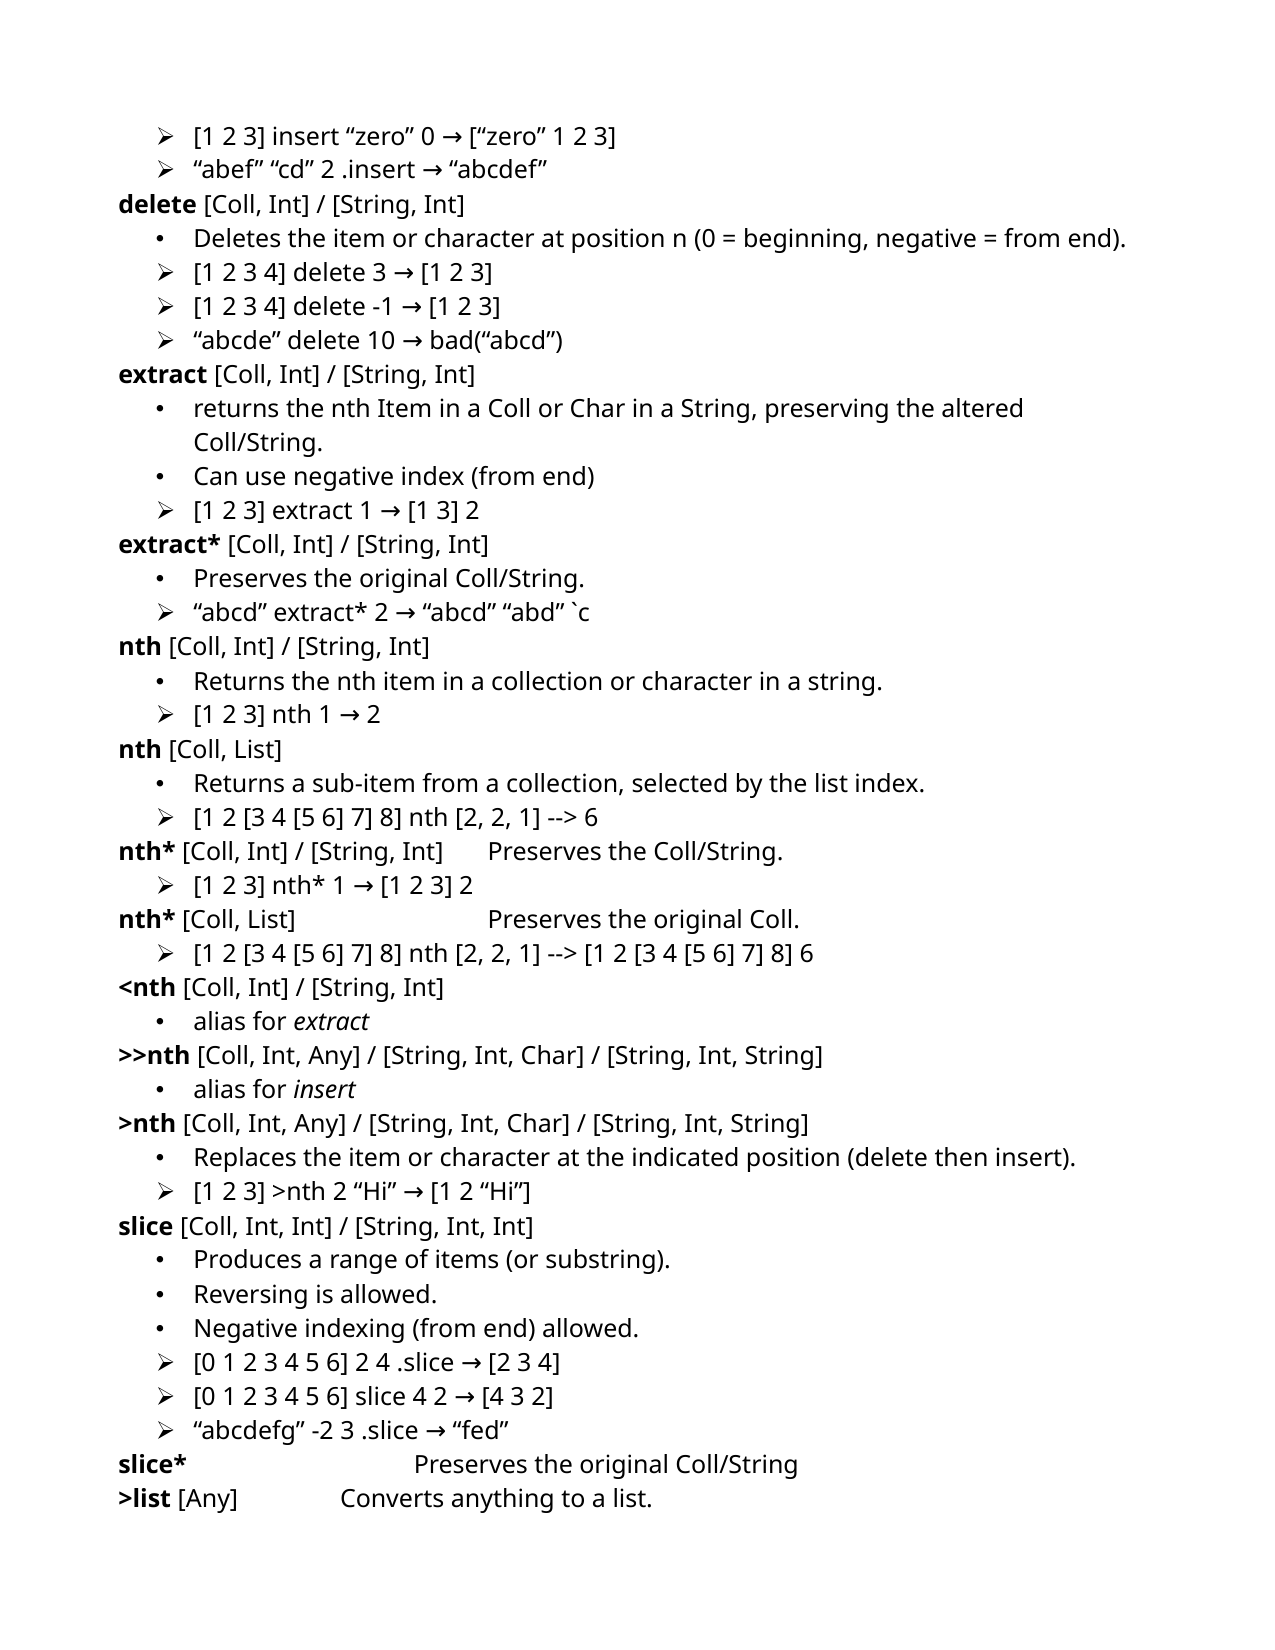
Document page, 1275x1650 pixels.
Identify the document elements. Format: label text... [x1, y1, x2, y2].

list Replaces the item or character at the indicated position (delete then insert). [156, 1140, 1157, 1174]
text slice* Preserves the original Coll/String [118, 1447, 1157, 1481]
text extract* [Coll, Int] / [String, Int] [118, 527, 1157, 561]
text nth* [Coll, List] Preserves the original Coll. [118, 902, 1157, 936]
list [1 2 3] >nth 2 “Hi” → [1 2 “Hi”] [156, 1174, 1157, 1208]
text >list [Any] Converts anything to a list. [118, 1481, 1157, 1515]
list [1 2 3] insert “zero” 0 → [“zero” 1 2 3] [156, 118, 1157, 152]
list Returns a sub-item from a collection, selected by the list index. [156, 765, 1157, 799]
text extract [Coll, Int] / [String, Int] [118, 357, 1157, 391]
list “abcde” delete 10 → bad(“abcd”) [156, 322, 1157, 357]
text <nth [Coll, Int] / [String, Int] [118, 970, 1157, 1004]
list Negative indexing (from end) allowed. [156, 1310, 1157, 1344]
list alias for insert [156, 1072, 1157, 1106]
list [1 2 [3 4 [5 6] 7] 8] nth [2, 2, 1] --> [1 2 [3 4 [5 6] 7] 8] 6 [156, 936, 1157, 970]
list “abef” “cd” 2 .insert → “abcdef” [156, 152, 1157, 186]
text >nth [Coll, Int, Any] / [String, Int, Char] / [String, Int, String] [118, 1106, 1157, 1140]
list [1 2 3 4] delete 3 → [1 2 3] [156, 254, 1157, 288]
list Can use negative index (from end) [156, 459, 1157, 493]
list “abcd” extract* 2 → “abcd” “abd” `c [156, 595, 1157, 629]
list “abcdefg” -2 3 .slice → “fed” [156, 1412, 1157, 1447]
list [1 2 [3 4 [5 6] 7] 8] nth [2, 2, 1] --> 6 [156, 799, 1157, 833]
text nth [Coll, List] [118, 731, 1157, 765]
list Reversing is allowed. [156, 1276, 1157, 1310]
text nth* [Coll, Int] / [String, Int] Preserves the Coll/String. [118, 833, 1157, 867]
text delete [Coll, Int] / [String, Int] [118, 186, 1157, 220]
list [1 2 3 4] delete -1 → [1 2 3] [156, 288, 1157, 322]
list [1 2 3] extract 1 → [1 3] 2 [156, 493, 1157, 527]
list Deletes the item or character at position n (0 = beginning, negative = from end). [156, 220, 1157, 254]
list alias for extract [156, 1004, 1157, 1038]
list [1 2 3] nth 1 → 2 [156, 697, 1157, 731]
list returns the nth Item in a Coll or Char in a String, preserving the altered Coll/String. [156, 391, 1157, 459]
text >>nth [Coll, Int, Any] / [String, Int, Char] / [String, Int, String] [118, 1038, 1157, 1072]
text nth [Coll, Int] / [String, Int] [118, 629, 1157, 663]
list Returns the nth item in a collection or character in a string. [156, 663, 1157, 697]
list [0 1 2 3 4 5 6] 2 4 .slice → [2 3 4] [156, 1344, 1157, 1378]
list Produces a range of items (or substring). [156, 1242, 1157, 1276]
list [0 1 2 3 4 5 6] slice 4 2 → [4 3 2] [156, 1378, 1157, 1412]
list Preserves the original Coll/String. [156, 561, 1157, 595]
list [1 2 3] nth* 1 → [1 2 3] 2 [156, 867, 1157, 902]
text slice [Coll, Int, Int] / [String, Int, Int] [118, 1208, 1157, 1242]
